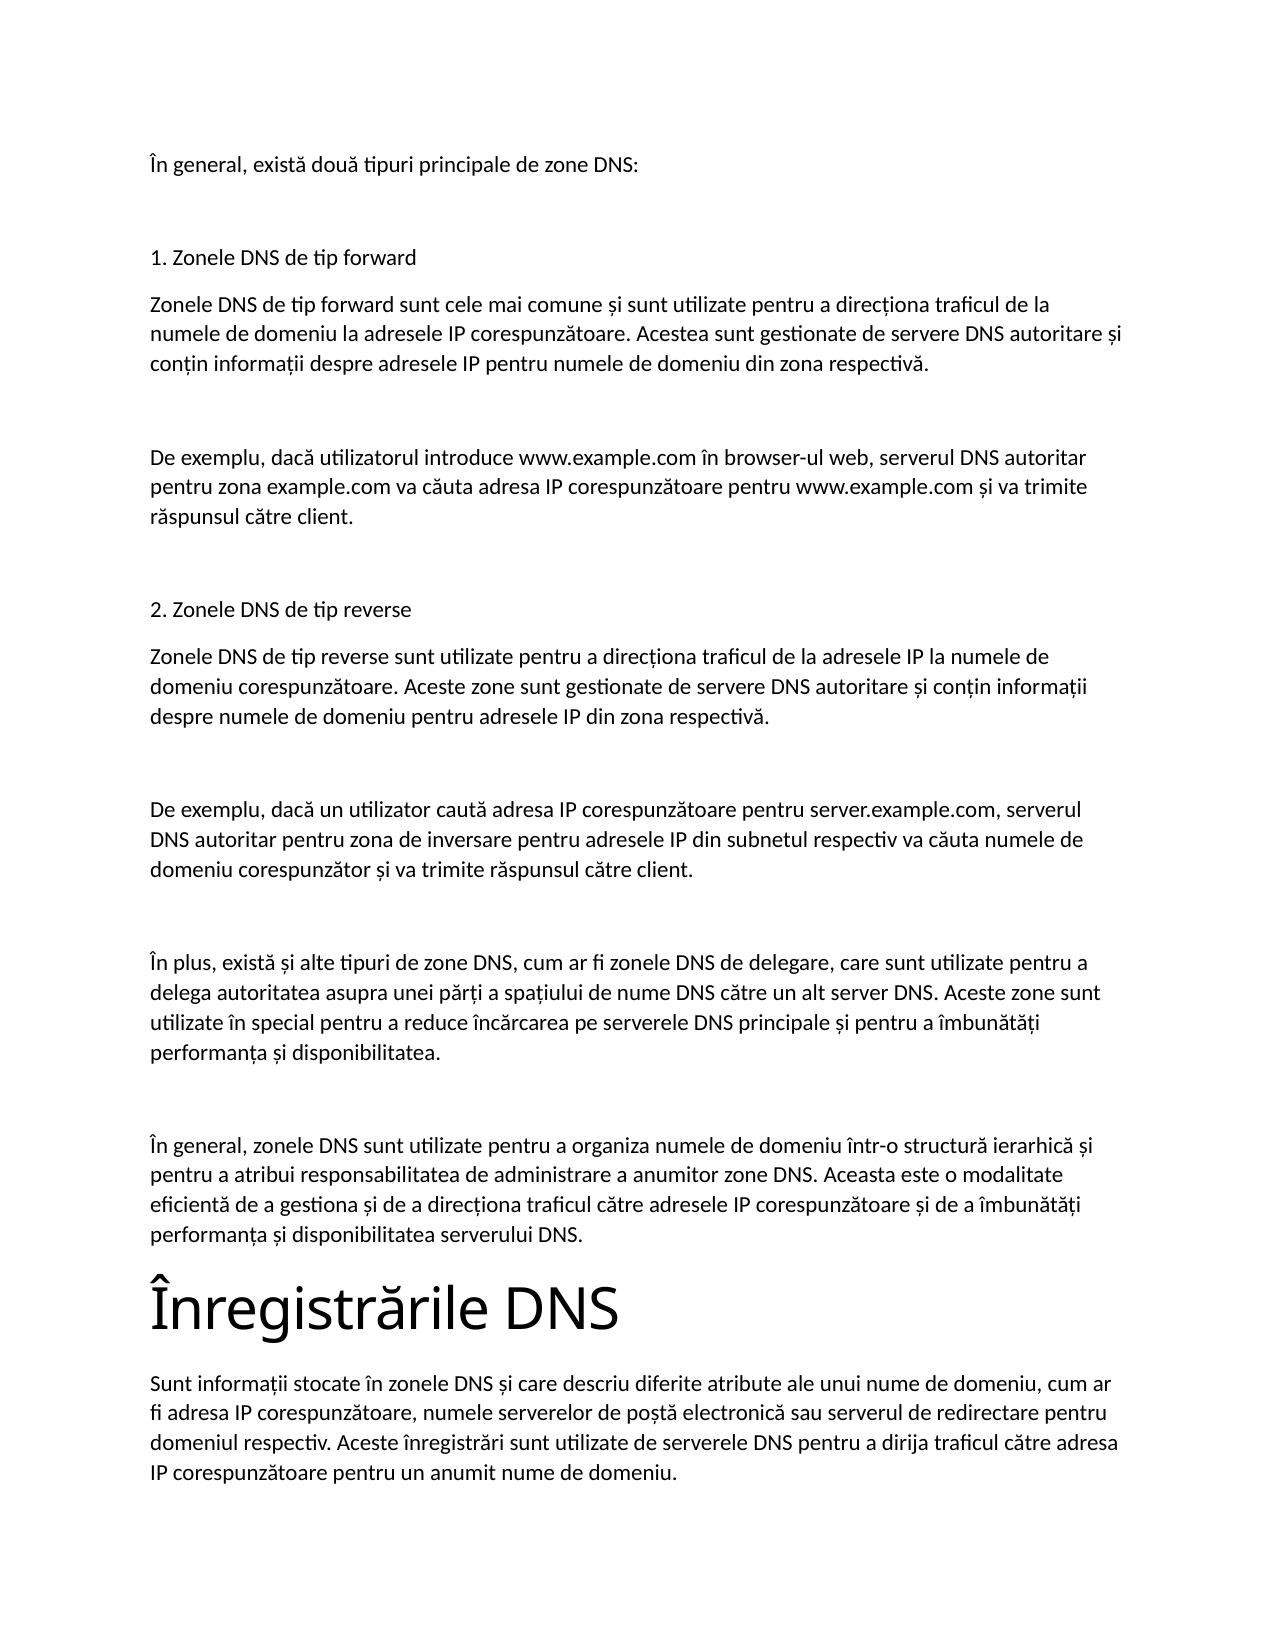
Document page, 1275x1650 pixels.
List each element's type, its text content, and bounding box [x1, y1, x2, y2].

text În plus, există și alte tipuri de zone DNS, cum ar fi zonele DNS de delegare, care sunt utilizate pentru a delega autoritatea asupra unei părți a spațiului de nume DNS către un alt server DNS. Aceste zone sunt utilizate în special pentru a reduce încărcarea pe serverele DNS principale și pentru a îmbunătăți performanța și disponibilitatea. [150, 948, 1125, 1066]
text Zonele DNS de tip reverse sunt utilizate pentru a direcționa traficul de la adresele IP la numele de domeniu corespunzătoare. Aceste zone sunt gestionate de servere DNS autoritare și conțin informații despre numele de domeniu pentru adresele IP din zona respectivă. [150, 642, 1125, 730]
text Sunt informații stocate în zonele DNS și care descriu diferite atribute ale unui nume de domeniu, cum ar fi adresa IP corespunzătoare, numele serverelor de poștă electronică sau serverul de redirectare pentru domeniul respectiv. Aceste înregistrări sunt utilizate de serverele DNS pentru a dirija traficul către adresa IP corespunzătoare pentru un anumit nume de domeniu. [150, 1369, 1125, 1486]
text De exemplu, dacă utilizatorul introduce www.example.com în browser-ul web, serverul DNS autoritar pentru zona example.com va căuta adresa IP corespunzătoare pentru www.example.com și va trimite răspunsul către client. [150, 443, 1125, 530]
text 2. Zonele DNS de tip reverse [150, 596, 1125, 623]
text Zonele DNS de tip forward sunt cele mai comune și sunt utilizate pentru a direcționa traficul de la numele de domeniu la adresele IP corespunzătoare. Acestea sunt gestionate de servere DNS autoritare și conțin informații despre adresele IP pentru numele de domeniu din zona respectivă. [150, 290, 1125, 377]
text În general, zonele DNS sunt utilizate pentru a organiza numele de domeniu într-o structură ierarhică și pentru a atribui responsabilitatea de administrare a anumitor zone DNS. Aceasta este o modalitate eficientă de a gestiona și de a direcționa traficul către adresele IP corespunzătoare și de a îmbunătăți performanța și disponibilitatea serverului DNS. [150, 1131, 1125, 1248]
text De exemplu, dacă un utilizator caută adresa IP corespunzătoare pentru server.example.com, serverul DNS autoritar pentru zona de inversare pentru adresele IP din subnetul respectiv va căuta numele de domeniu corespunzător și va trimite răspunsul către client. [150, 795, 1125, 883]
text În general, există două tipuri principale de zone DNS: [150, 150, 1125, 178]
text 1. Zonele DNS de tip forward [150, 243, 1125, 271]
text Înregistrările DNS [150, 1267, 1125, 1346]
